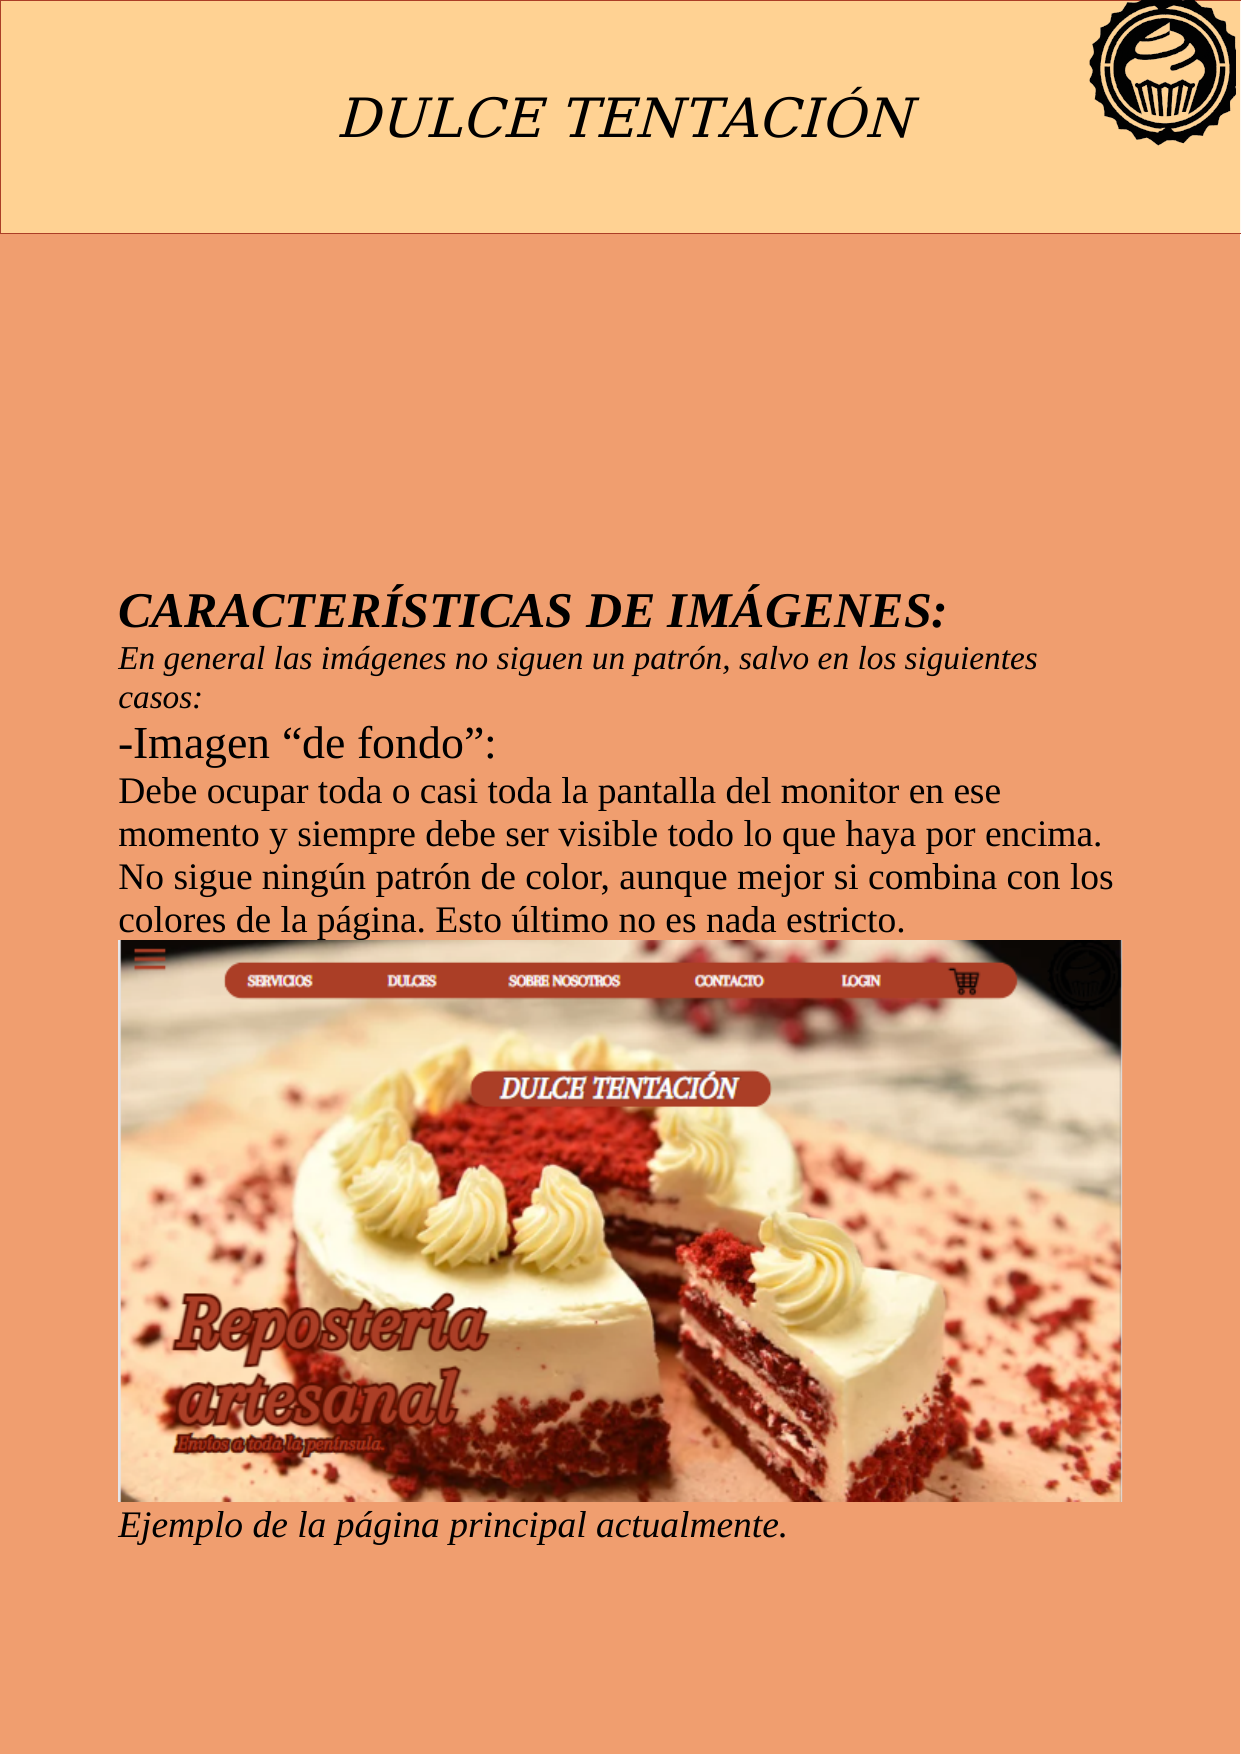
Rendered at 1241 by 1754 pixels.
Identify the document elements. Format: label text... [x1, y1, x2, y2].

text En general las imágenes no siguen un patrón, salvo en los siguientes casos: [118, 639, 1122, 715]
text Debe ocupar toda o casi toda la pantalla del monitor en ese momento y siempre debe ser visible todo lo que haya por encima. No sigue ningún patrón de color, aunque mejor si combina con los colores de la página. Esto último no es nada estricto. [118, 768, 1122, 940]
text Ejemplo de la página principal actualmente. [118, 1502, 1122, 1545]
picture [118, 940, 1123, 1502]
text CARACTERÍSTICAS DE IMÁGENES: [118, 581, 1122, 639]
text -Imagen “de fondo”: [118, 715, 1122, 768]
picture [1089, 0, 1236, 147]
